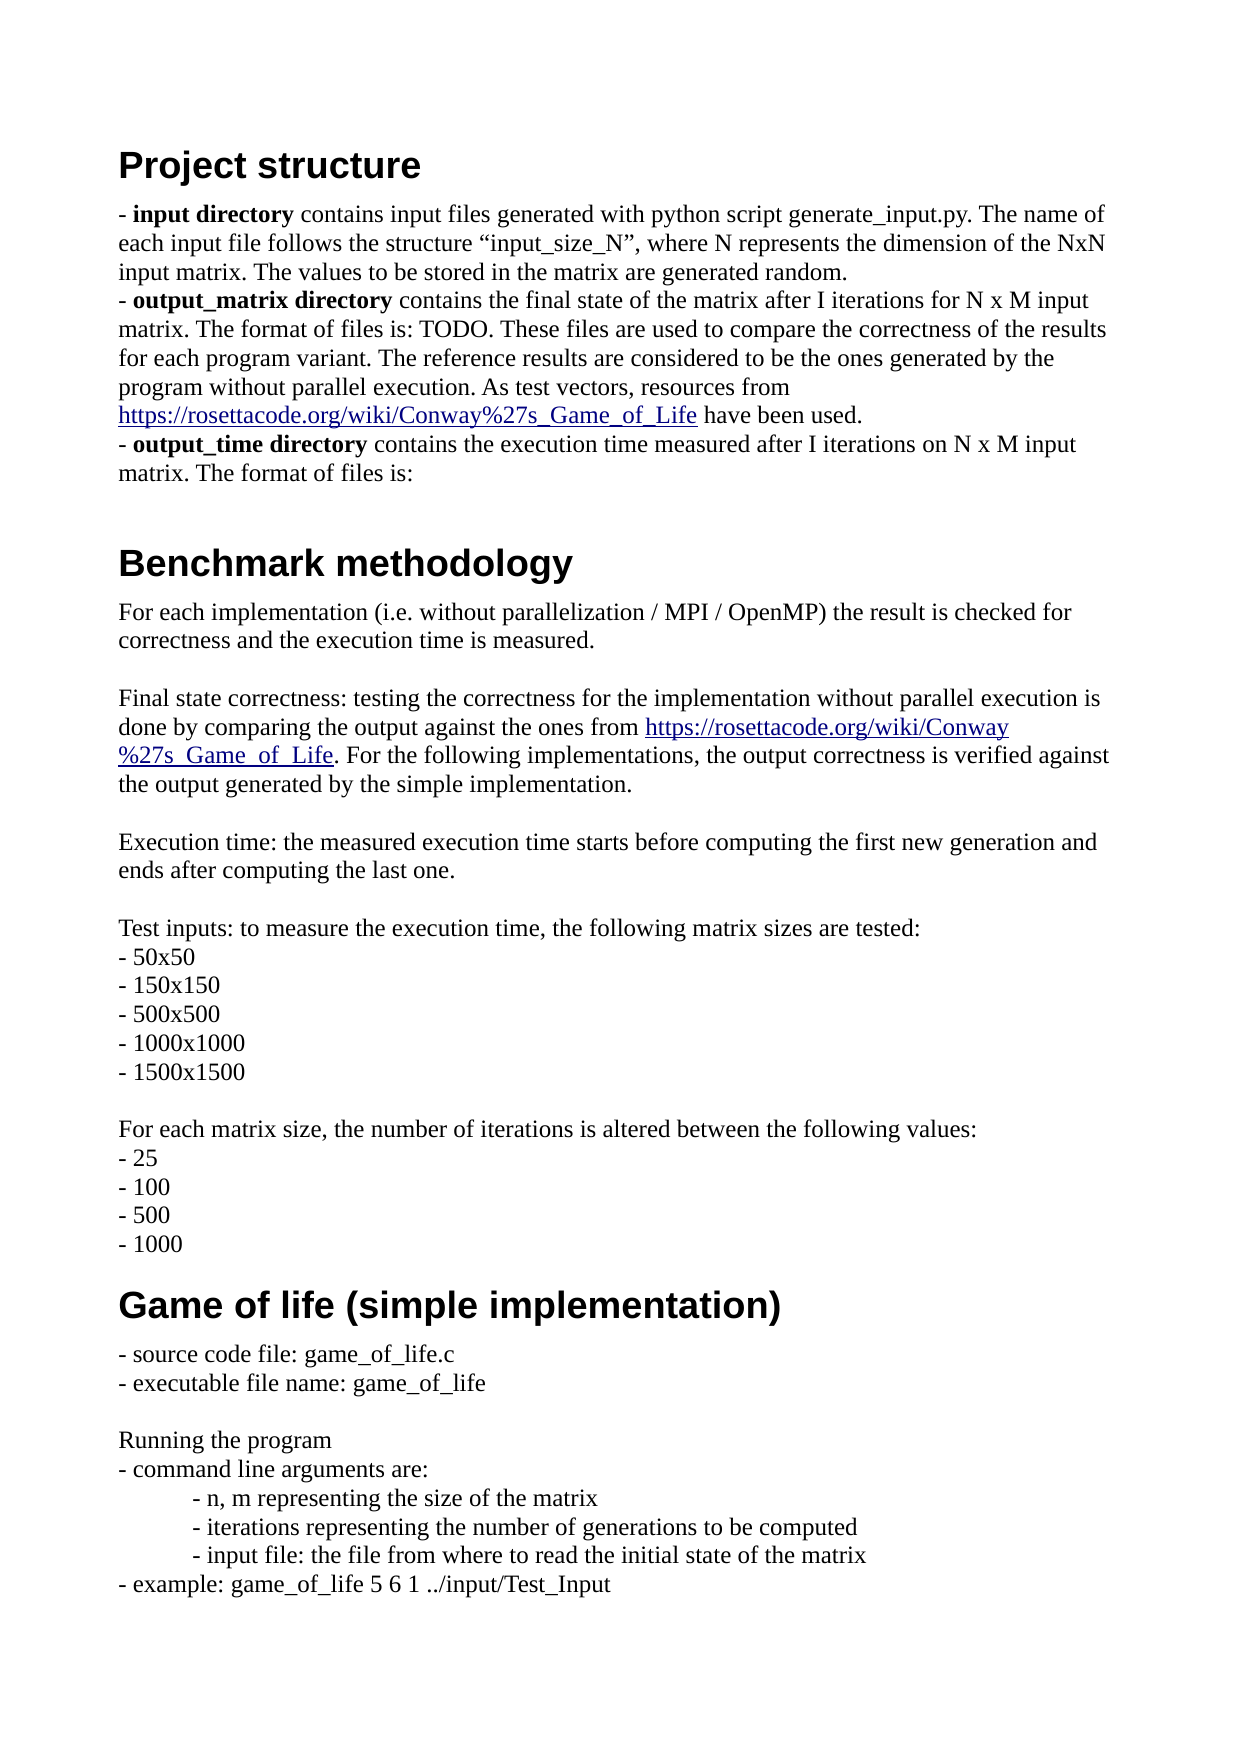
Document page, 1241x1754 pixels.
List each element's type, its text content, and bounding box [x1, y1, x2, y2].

subtitle Benchmark methodology [118, 541, 1122, 584]
text - input directory contains input files generated with python script generate_input.py. The name of each input file follows the structure “input_size_N”, where N represents the dimension of the NxN input matrix. The values to be stored in the matrix are generated random. [118, 199, 1122, 286]
text - command line arguments are: [118, 1454, 1122, 1483]
text - n, m representing the size of the matrix [118, 1483, 1122, 1512]
text - source code file: game_of_life.c [118, 1339, 1122, 1368]
subtitle Project structure [118, 143, 1122, 187]
text - 500x500 [118, 999, 1122, 1028]
text For each implementation (i.e. without parallelization / MPI / OpenMP) the result is checked for correctness and the execution time is measured. [118, 597, 1122, 654]
text - 50x50 [118, 942, 1122, 970]
text Test inputs: to measure the execution time, the following matrix sizes are tested: [118, 913, 1122, 942]
text - executable file name: game_of_life [118, 1368, 1122, 1397]
subtitle Game of life (simple implementation) [118, 1283, 1122, 1327]
text - iterations representing the number of generations to be computed [118, 1512, 1122, 1540]
text - 1500x1500 [118, 1057, 1122, 1085]
text - input file: the file from where to read the initial state of the matrix [118, 1540, 1122, 1569]
text Running the program [118, 1425, 1122, 1454]
text - 150x150 [118, 970, 1122, 999]
text Final state correctness: testing the correctness for the implementation without parallel execution is done by comparing the output against the ones from https://rosettacode.org/wiki/Conway%27s_Game_of_Life. For the following implementations, the output correctness is verified against the output generated by the simple implementation. [118, 683, 1122, 798]
text - 1000 [118, 1229, 1122, 1258]
text - example: game_of_life 5 6 1 ../input/Test_Input [118, 1569, 1122, 1598]
text - 100 [118, 1172, 1122, 1200]
text - output_time directory contains the execution time measured after I iterations on N x M input matrix. The format of files is: [118, 429, 1122, 487]
text - output_matrix directory contains the final state of the matrix after I iterations for N x M input matrix. The format of files is: TODO. These files are used to compare the correctness of the results for each program variant. The reference results are considered to be the ones generated by the program without parallel execution. As test vectors, resources from https://rosettacode.org/wiki/Conway%27s_Game_of_Life have been used. [118, 286, 1122, 429]
text - 500 [118, 1200, 1122, 1229]
text For each matrix size, the number of iterations is altered between the following values: [118, 1114, 1122, 1143]
text Execution time: the measured execution time starts before computing the first new generation and ends after computing the last one. [118, 827, 1122, 884]
text - 25 [118, 1143, 1122, 1172]
text - 1000x1000 [118, 1028, 1122, 1057]
